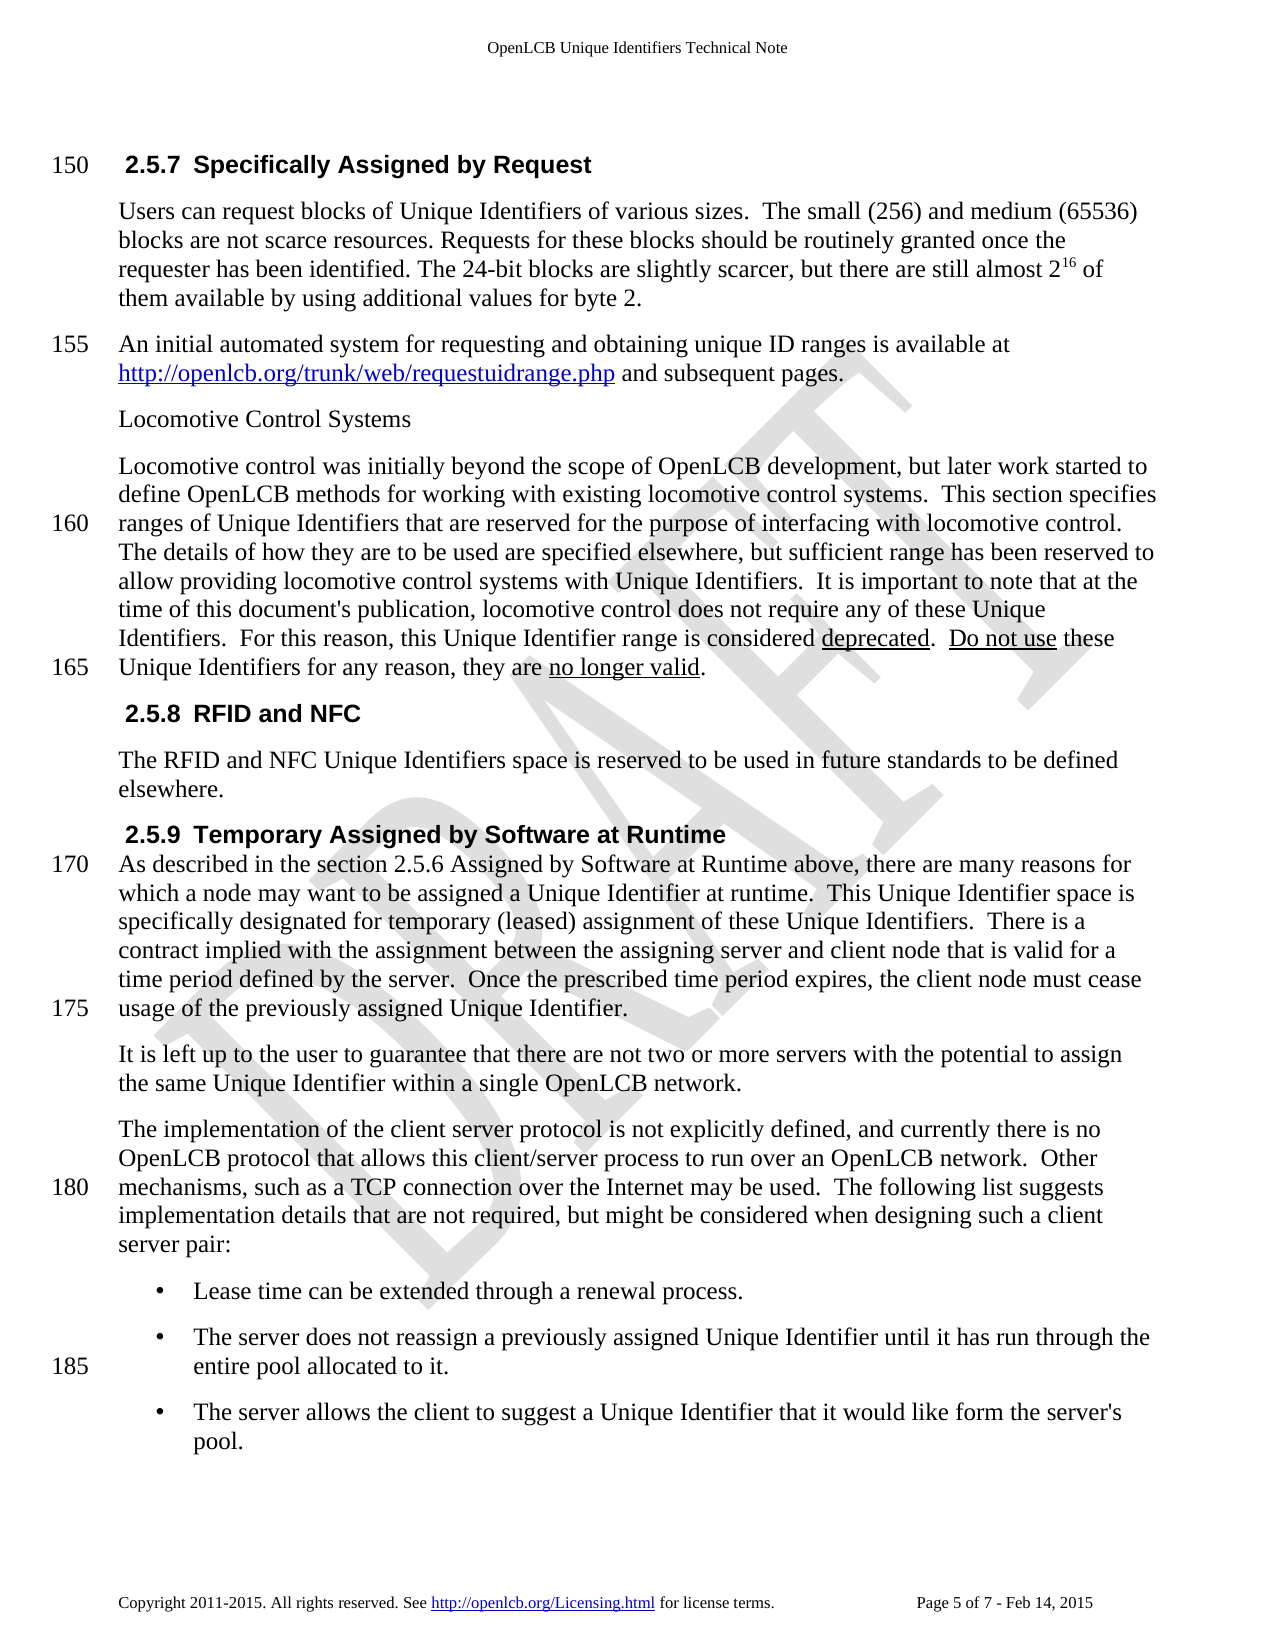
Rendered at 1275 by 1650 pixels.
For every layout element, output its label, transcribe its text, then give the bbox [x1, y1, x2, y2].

text Locomotive Control Systems [118, 404, 784, 433]
text As described in the section 2.5.6 Assigned by Software at Runtime above, there are many reasons for which a node may want to be assigned a Unique Identifier at runtime. This Unique Identifier space is specifically designated for temporary (leased) assignment of these Unique Identifiers. There is a contract implied with the assignment between the assigning server and client node that is valid for a time period defined by the server. Once the prescribed time period expires, the client node must cease usage of the previously assigned Unique Identifier. [503, 849, 1157, 1021]
text Locomotive control was initially beyond the scope of OpenLCB development, but later work started to define OpenLCB methods for working with existing locomotive control systems. This section specifies ranges of Unique Identifiers that are reserved for the purpose of interfacing with locomotive control. The details of how they are to be used are specified elsewhere, but sufficient range has been reserved to allow providing locomotive control systems with Unique Identifiers. It is important to note that at the time of this document's publication, locomotive control does not require any of these Unique Identifiers. For this reason, this Unique Identifier range is considered deprecated. Do not use these Unique Identifiers for any reason, they are no longer valid. [855, 451, 1157, 681]
text It is left up to the user to guarantee that there are not two or more servers with the potential to assign the same Unique Identifier within a single OpenLCB network. [439, 1039, 560, 1097]
list Lease time can be extended through a renewal process. [156, 1276, 429, 1304]
subtitle [547, 703, 582, 727]
text As described in the section 2.5.6 Assigned by Software at Runtime above, there are many reasons for which a node may want to be assigned a Unique Identifier at runtime. This Unique Identifier space is specifically designated for temporary (leased) assignment of these Unique Identifiers. There is a contract implied with the assignment between the assigning server and client node that is valid for a time period defined by the server. Once the prescribed time period expires, the client node must cease usage of the previously assigned Unique Identifier. [118, 849, 484, 1021]
text [815, 404, 1157, 433]
subtitle Temporary Assigned by Software at Runtime [378, 828, 457, 849]
subtitle Temporary Assigned by Software at Runtime [472, 820, 628, 849]
list The server allows the client to suggest a Unique Identifier that it would like form the server's pool. [156, 1397, 1157, 1455]
subtitle Temporary Assigned by Software at Runtime [629, 820, 689, 849]
text The implementation of the client server protocol is not explicitly defined, and currently there is no OpenLCB protocol that allows this client/server process to run over an OpenLCB network. Other mechanisms, such as a TCP connection over the Internet may be used. The following list suggests implementation details that are not required, but might be considered when designing such a client server pair: [310, 1114, 494, 1251]
subtitle [801, 698, 1157, 727]
subtitle Temporary Assigned by Software at Runtime [118, 820, 367, 849]
text The implementation of the client server protocol is not explicitly defined, and currently there is no OpenLCB protocol that allows this client/server process to run over an OpenLCB network. Other mechanisms, such as a TCP connection over the Internet may be used. The following list suggests implementation details that are not required, but might be considered when designing such a client server pair: [118, 1114, 411, 1258]
subtitle [594, 698, 787, 727]
text It is left up to the user to guarantee that there are not two or more servers with the potential to assign the same Unique Identifier within a single OpenLCB network. [235, 1039, 447, 1097]
text An initial automated system for requesting and obtaining unique ID ranges is available at http://openlcb.org/trunk/web/requestuidrange.php and subsequent pages. [118, 329, 1157, 387]
text Locomotive control was initially beyond the scope of OpenLCB development, but later work started to define OpenLCB methods for working with existing locomotive control systems. This section specifies ranges of Unique Identifiers that are reserved for the purpose of interfacing with locomotive control. The details of how they are to be used are specified elsewhere, but sufficient range has been reserved to allow providing locomotive control systems with Unique Identifiers. It is important to note that at the time of this document's publication, locomotive control does not require any of these Unique Identifiers. For this reason, this Unique Identifier range is considered deprecated. Do not use these Unique Identifiers for any reason, they are no longer valid. [118, 451, 1033, 681]
text It is left up to the user to guarantee that there are not two or more servers with the potential to assign the same Unique Identifier within a single OpenLCB network. [118, 1039, 250, 1097]
text The RFID and NFC Unique Identifiers space is reserved to be used in future standards to be defined elsewhere. [848, 745, 1157, 802]
text It is left up to the user to guarantee that there are not two or more servers with the potential to assign the same Unique Identifier within a single OpenLCB network. [545, 1039, 1157, 1097]
subtitle RFID and NFC [118, 698, 544, 727]
list The server does not reassign a previously assigned Unique Identifier until it has run through the entire pool allocated to it. [156, 1322, 1157, 1380]
text The RFID and NFC Unique Identifiers space is reserved to be used in future standards to be defined elsewhere. [118, 745, 596, 802]
subtitle Specifically Assigned by Request [118, 150, 1157, 179]
subtitle Temporary Assigned by Software at Runtime [891, 820, 1157, 849]
subtitle Temporary Assigned by Software at Runtime [774, 820, 882, 849]
subtitle Temporary Assigned by Software at Runtime [700, 825, 758, 849]
text As described in the section 2.5.6 Assigned by Software at Runtime above, there are many reasons for which a node may want to be assigned a Unique Identifier at runtime. This Unique Identifier space is specifically designated for temporary (leased) assignment of these Unique Identifiers. There is a contract implied with the assignment between the assigning server and client node that is valid for a time period defined by the server. Once the prescribed time period expires, the client node must cease usage of the previously assigned Unique Identifier. [366, 849, 515, 975]
text The implementation of the client server protocol is not explicitly defined, and currently there is no OpenLCB protocol that allows this client/server process to run over an OpenLCB network. Other mechanisms, such as a TCP connection over the Internet may be used. The following list suggests implementation details that are not required, but might be considered when designing such a client server pair: [483, 1114, 1157, 1258]
text The RFID and NFC Unique Identifiers space is reserved to be used in future standards to be defined elsewhere. [664, 745, 862, 802]
text Users can request blocks of Unique Identifiers of various sizes. The small (256) and medium (65536) blocks are not scarce resources. Requests for these blocks should be routinely granted once the requester has been identified. The 24-bit blocks are slightly scarcer, but there are still almost 216 of them available by using additional values for byte 2. [118, 196, 1157, 311]
list Lease time can be extended through a renewal process. [436, 1276, 1157, 1304]
text The RFID and NFC Unique Identifiers space is reserved to be used in future standards to be defined elsewhere. [577, 745, 691, 802]
